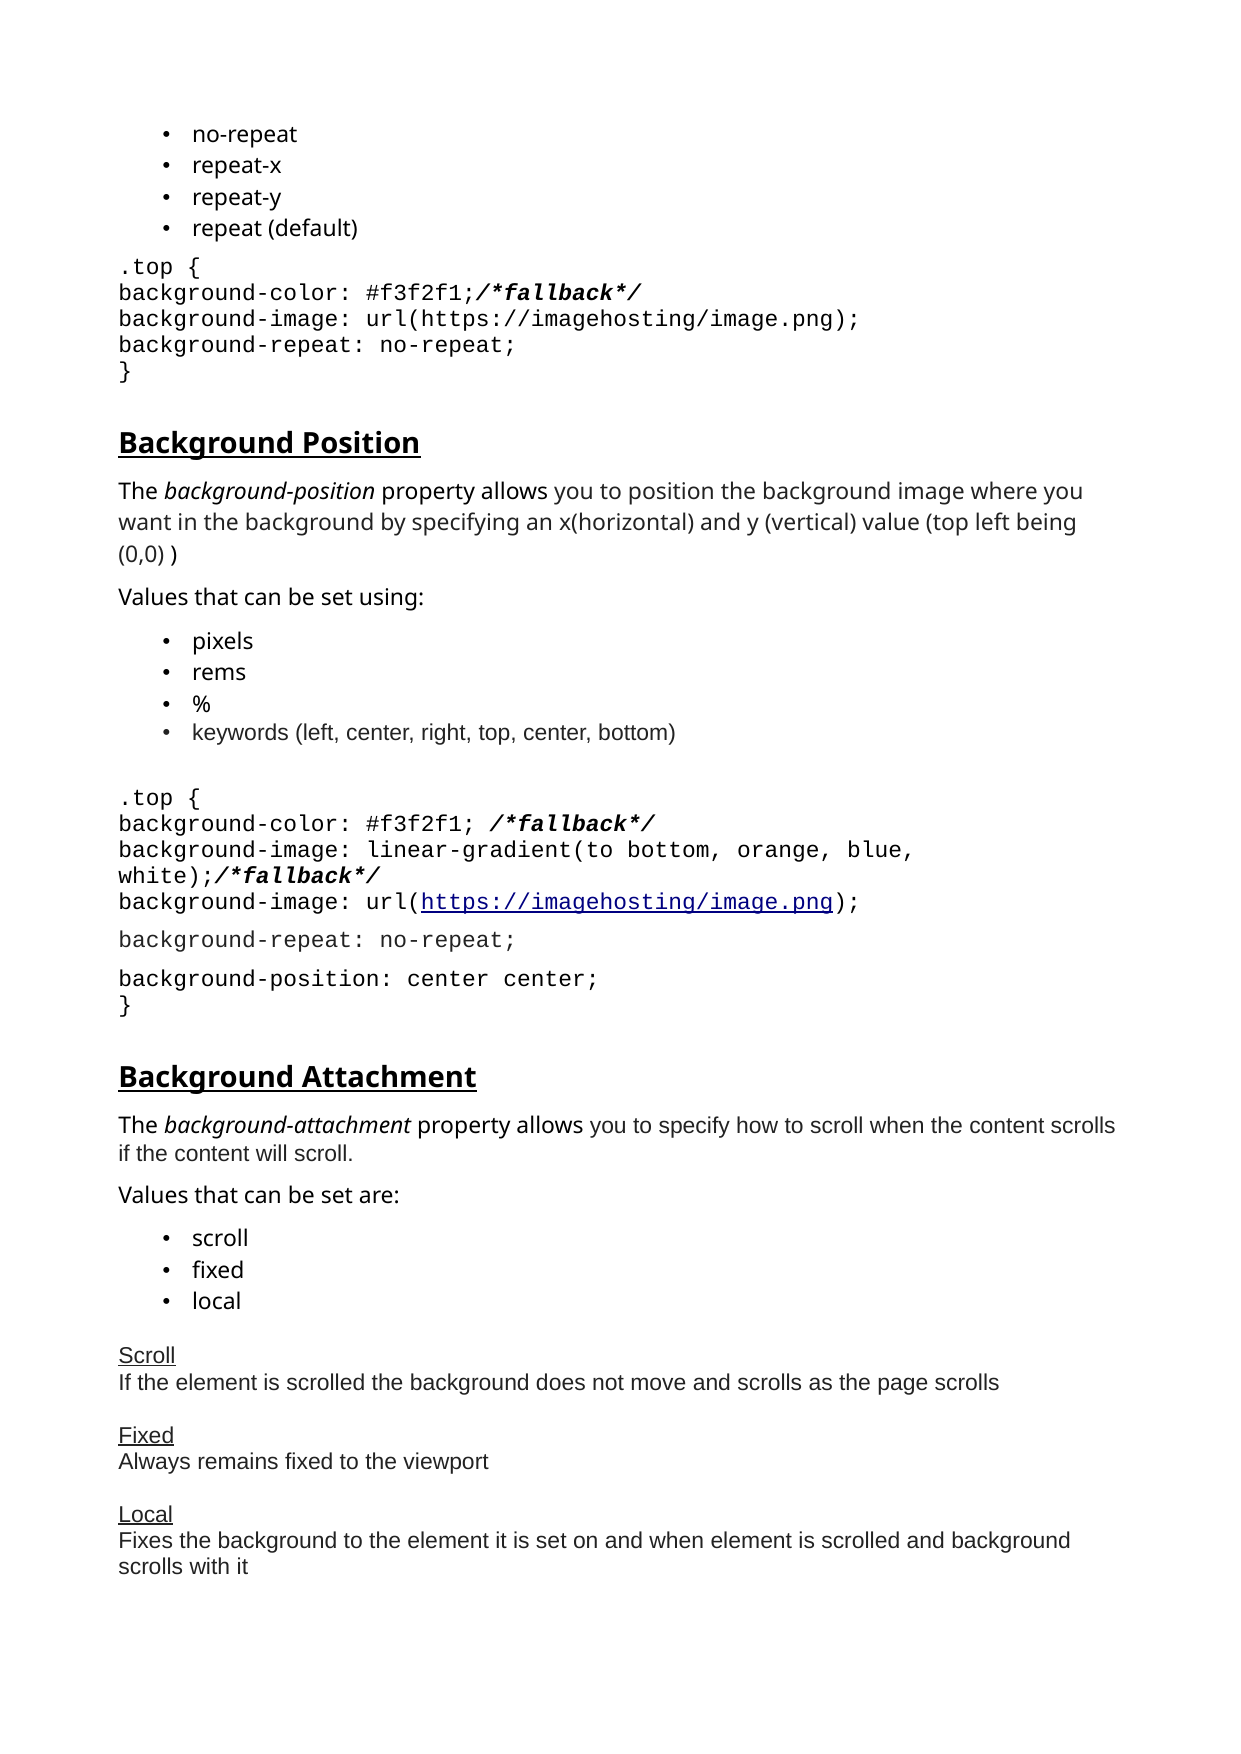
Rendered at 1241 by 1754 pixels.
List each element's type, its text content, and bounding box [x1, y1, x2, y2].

text The background-position property allows you to position the background image where you want in the background by specifying an x(horizontal) and y (vertical) value (top left being (0,0) ) [118, 475, 1122, 569]
text The background-attachment property allows you to specify how to scroll when the content scrolls if the content will scroll. [118, 1108, 1122, 1166]
list fixed [162, 1254, 1122, 1285]
list no-repeat [162, 118, 1122, 149]
list % [162, 687, 1122, 719]
list pixels [162, 625, 1122, 656]
text Values that can be set using: [118, 581, 1122, 612]
list local [162, 1285, 1122, 1316]
text Local [118, 1501, 1122, 1527]
list keywords (left, center, right, top, center, bottom) [162, 719, 1122, 745]
text background-repeat: no-repeat; [118, 928, 1122, 954]
subtitle Background Attachment [118, 1056, 1122, 1096]
text background-position: center center; } [118, 967, 1122, 1019]
text Values that can be set are: [118, 1179, 1122, 1210]
text Scroll [118, 1342, 1122, 1369]
text If the element is scrolled the background does not move and scrolls as the page scrolls [118, 1369, 1122, 1395]
list rems [162, 656, 1122, 687]
text Always remains fixed to the viewport [118, 1448, 1122, 1474]
subtitle Background Position [118, 423, 1122, 462]
list scroll [162, 1222, 1122, 1254]
list repeat-x [162, 149, 1122, 181]
list repeat (default) [162, 212, 1122, 243]
text Fixes the background to the element it is set on and when element is scrolled and background scrolls with it [118, 1527, 1122, 1580]
list repeat-y [162, 181, 1122, 212]
text .top { background-color: #f3f2f1;/*fallback*/ background-image: url(https://imagehosting/image.png); background-repeat: no-repeat; } [118, 256, 1122, 385]
text Fixed [118, 1422, 1122, 1448]
text .top { background-color: #f3f2f1; /*fallback*/ background-image: linear-gradient(to bottom, orange, blue, white);/*fallback*/ background-image: url(https://imagehosting/image.png); [118, 786, 1122, 916]
